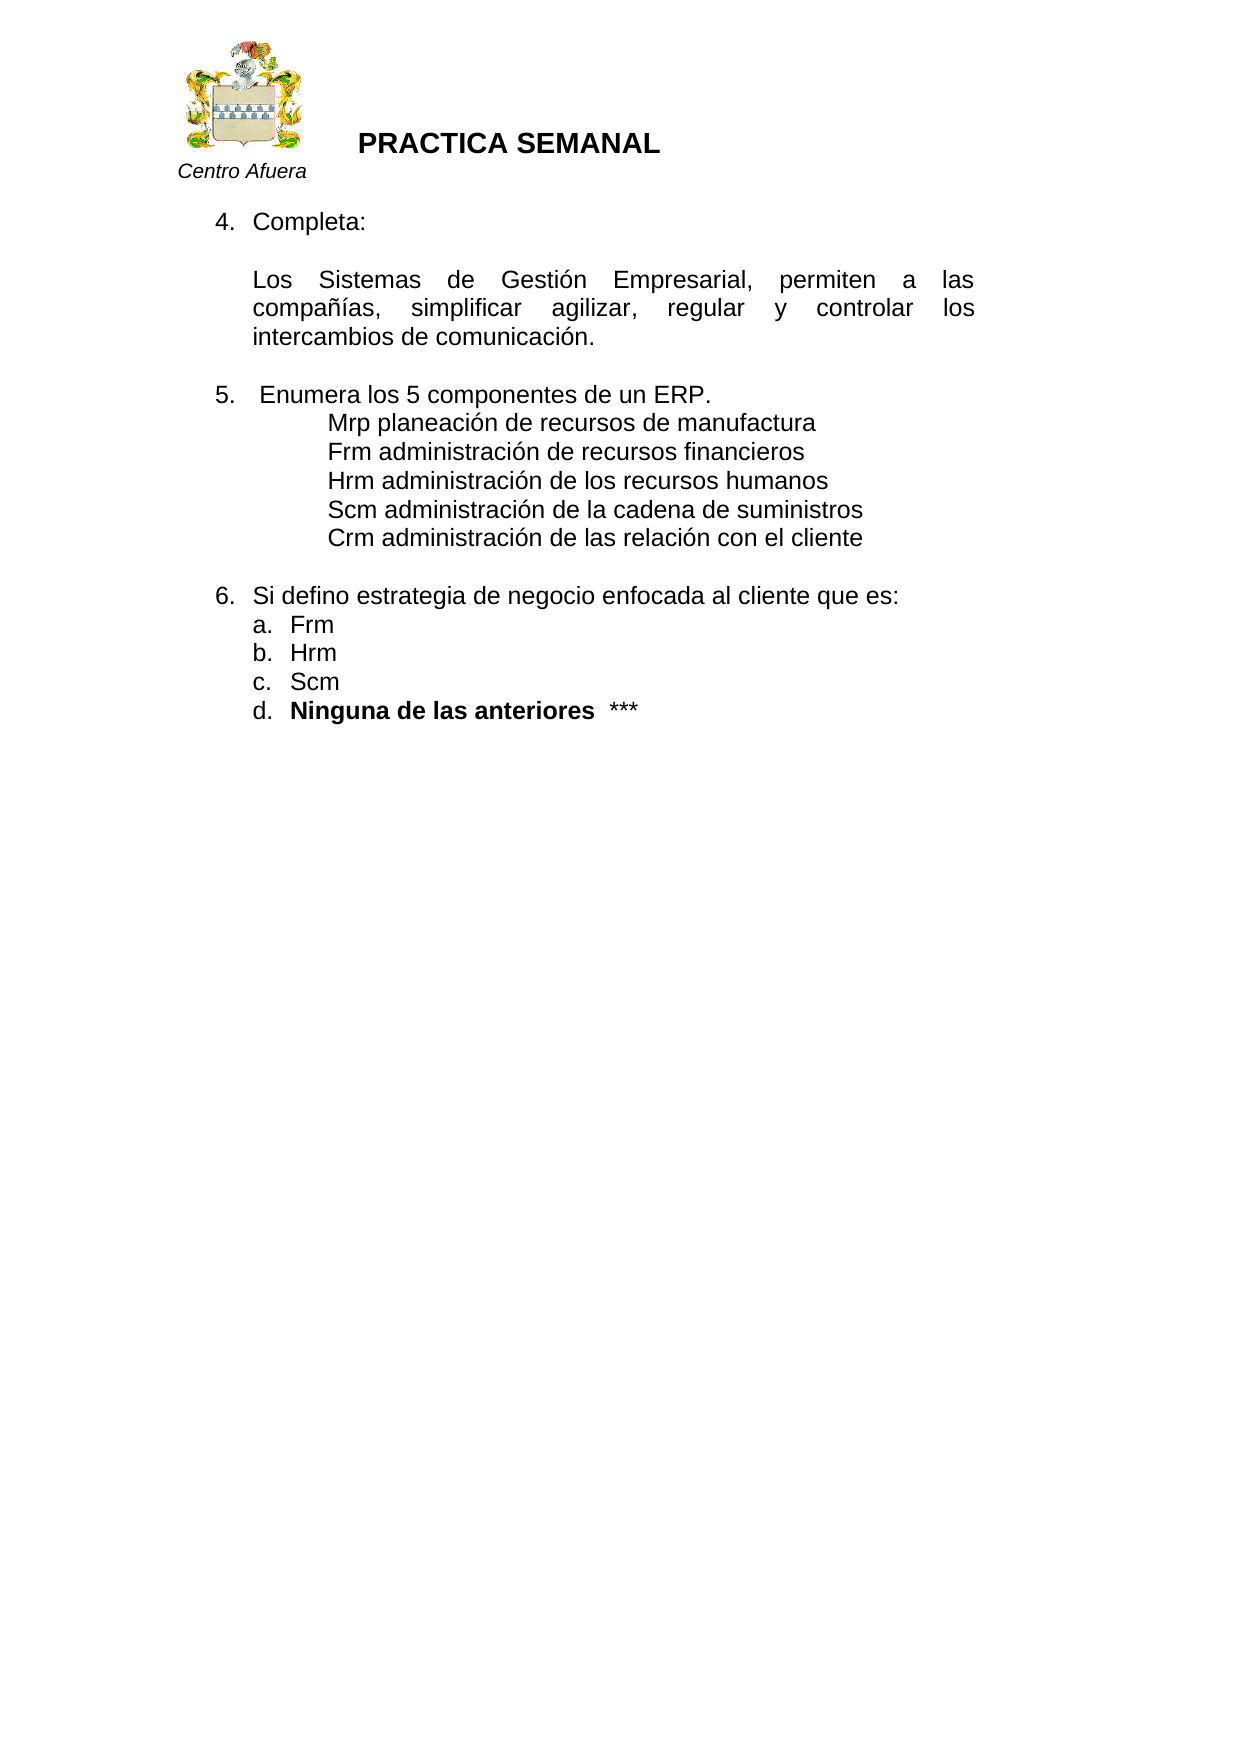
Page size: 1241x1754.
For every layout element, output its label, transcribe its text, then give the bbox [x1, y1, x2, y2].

list Hrm [252, 638, 975, 667]
list Scm [252, 667, 975, 696]
list Completa: [215, 207, 975, 236]
list Hrm administración de los recursos humanos [290, 466, 975, 494]
list Enumera los 5 componentes de un ERP. [215, 379, 975, 408]
list Frm administración de recursos financieros [290, 437, 975, 466]
list Ninguna de las anteriores *** [252, 696, 975, 724]
list Si defino estrategia de negocio enfocada al cliente que es: [215, 581, 975, 609]
list Frm [252, 609, 975, 638]
list Scm administración de la cadena de suministros [290, 494, 975, 523]
list Mrp planeación de recursos de manufactura [290, 408, 975, 437]
list Crm administración de las relación con el cliente [290, 523, 975, 552]
text Los Sistemas de Gestión Empresarial, permiten a las compañías, simplificar agilizar, regular y controlar los intercambios de comunicación. [252, 264, 975, 351]
